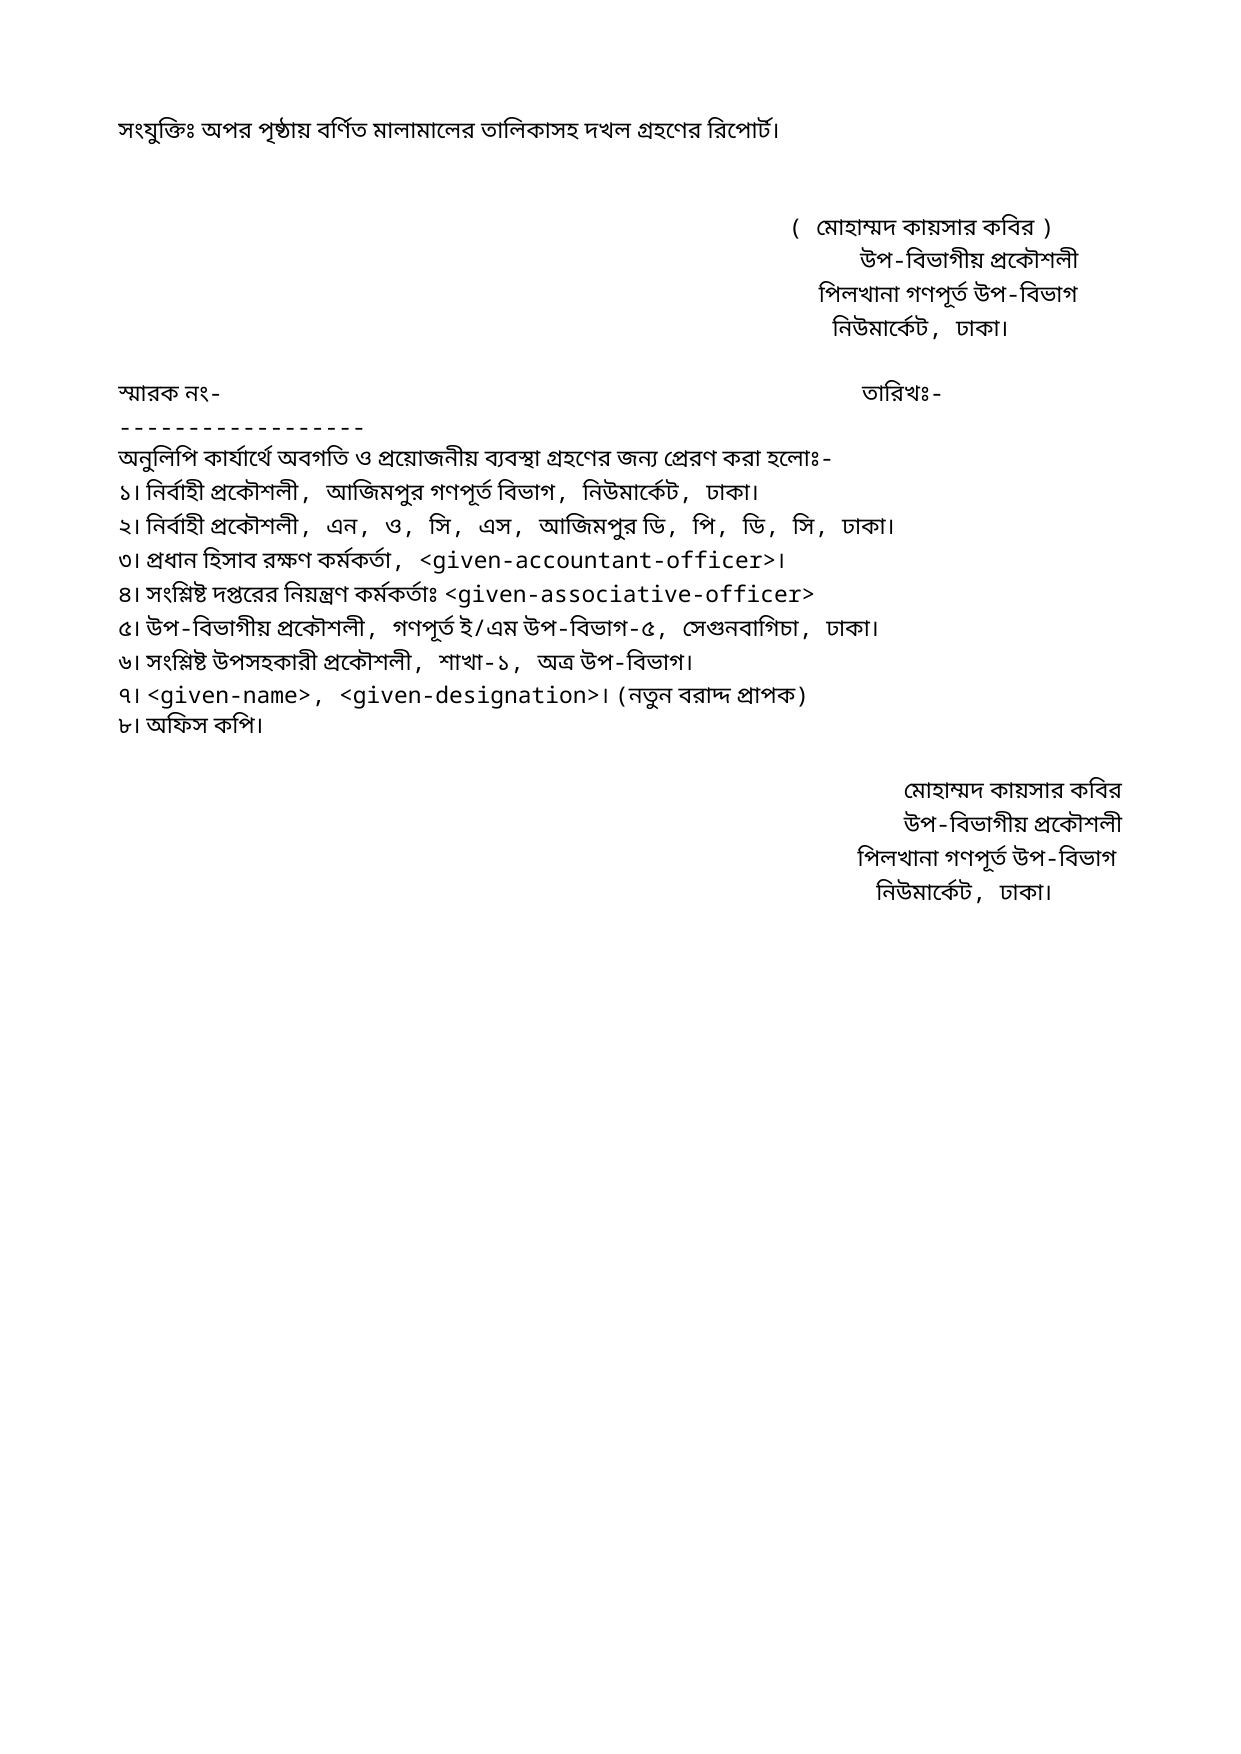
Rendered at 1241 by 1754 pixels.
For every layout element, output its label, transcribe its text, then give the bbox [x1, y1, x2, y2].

text ( মোহাম্মদ কায়সার কবির ) [118, 211, 1122, 244]
text পিলখানা গণপূর্ত উপ-বিভাগ [118, 842, 1122, 876]
text ৭। <given-name>, <given-designation>। (নতুন বরাদ্দ প্রাপক) [118, 679, 1122, 713]
text ১। নির্বাহী প্রকৌশলী, আজিমপুর গণপূর্ত বিভাগ, নিউমার্কেট, ঢাকা। [118, 476, 1122, 510]
text ৬। সংশ্লিষ্ট উপসহকারী প্রকৌশলী, শাখা-১, অত্র উপ-বিভাগ। [118, 645, 1122, 679]
text ৫। উপ-বিভাগীয় প্রকৌশলী, গণপূর্ত ই/এম উপ-বিভাগ-৫, সেগুনবাগিচা, ঢাকা। [118, 612, 1122, 645]
text উপ-বিভাগীয় প্রকৌশলী [118, 808, 1122, 842]
text ৮। অফিস কপি। [118, 713, 1122, 743]
text উপ-বিভাগীয় প্রকৌশলী [118, 244, 1122, 278]
text মোহাম্মদ কায়সার কবির [118, 774, 1122, 808]
text ৪। সংশ্লিষ্ট দপ্তরের নিয়ন্ত্রণ কর্মকর্তাঃ <given-associative-officer> [118, 578, 1122, 612]
text ৩। প্রধান হিসাব রক্ষণ কর্মকর্তা, <given-accountant-officer>। [118, 544, 1122, 578]
text অনুলিপি কার্যার্থে অবগতি ও প্রয়োজনীয় ব্যবস্থা গ্রহণের জন্য প্রেরণ করা হলোঃ- [118, 442, 1122, 476]
text নিউমার্কেট, ঢাকা। [118, 876, 1122, 910]
text পিলখানা গণপূর্ত উপ-বিভাগ [118, 278, 1122, 312]
text নিউমার্কেট, ঢাকা। [118, 312, 1122, 346]
text সংযুক্তিঃ অপর পৃষ্ঠায় বর্ণিত মালামালের তালিকাসহ দখল গ্রহণের রিপোর্ট। [118, 118, 1122, 148]
text ২। নির্বাহী প্রকৌশলী, এন, ও, সি, এস, আজিমপুর ডি, পি, ডি, সি, ঢাকা। [118, 510, 1122, 544]
text স্মারক নং- তারিখঃ- ------------------ [118, 377, 1122, 442]
